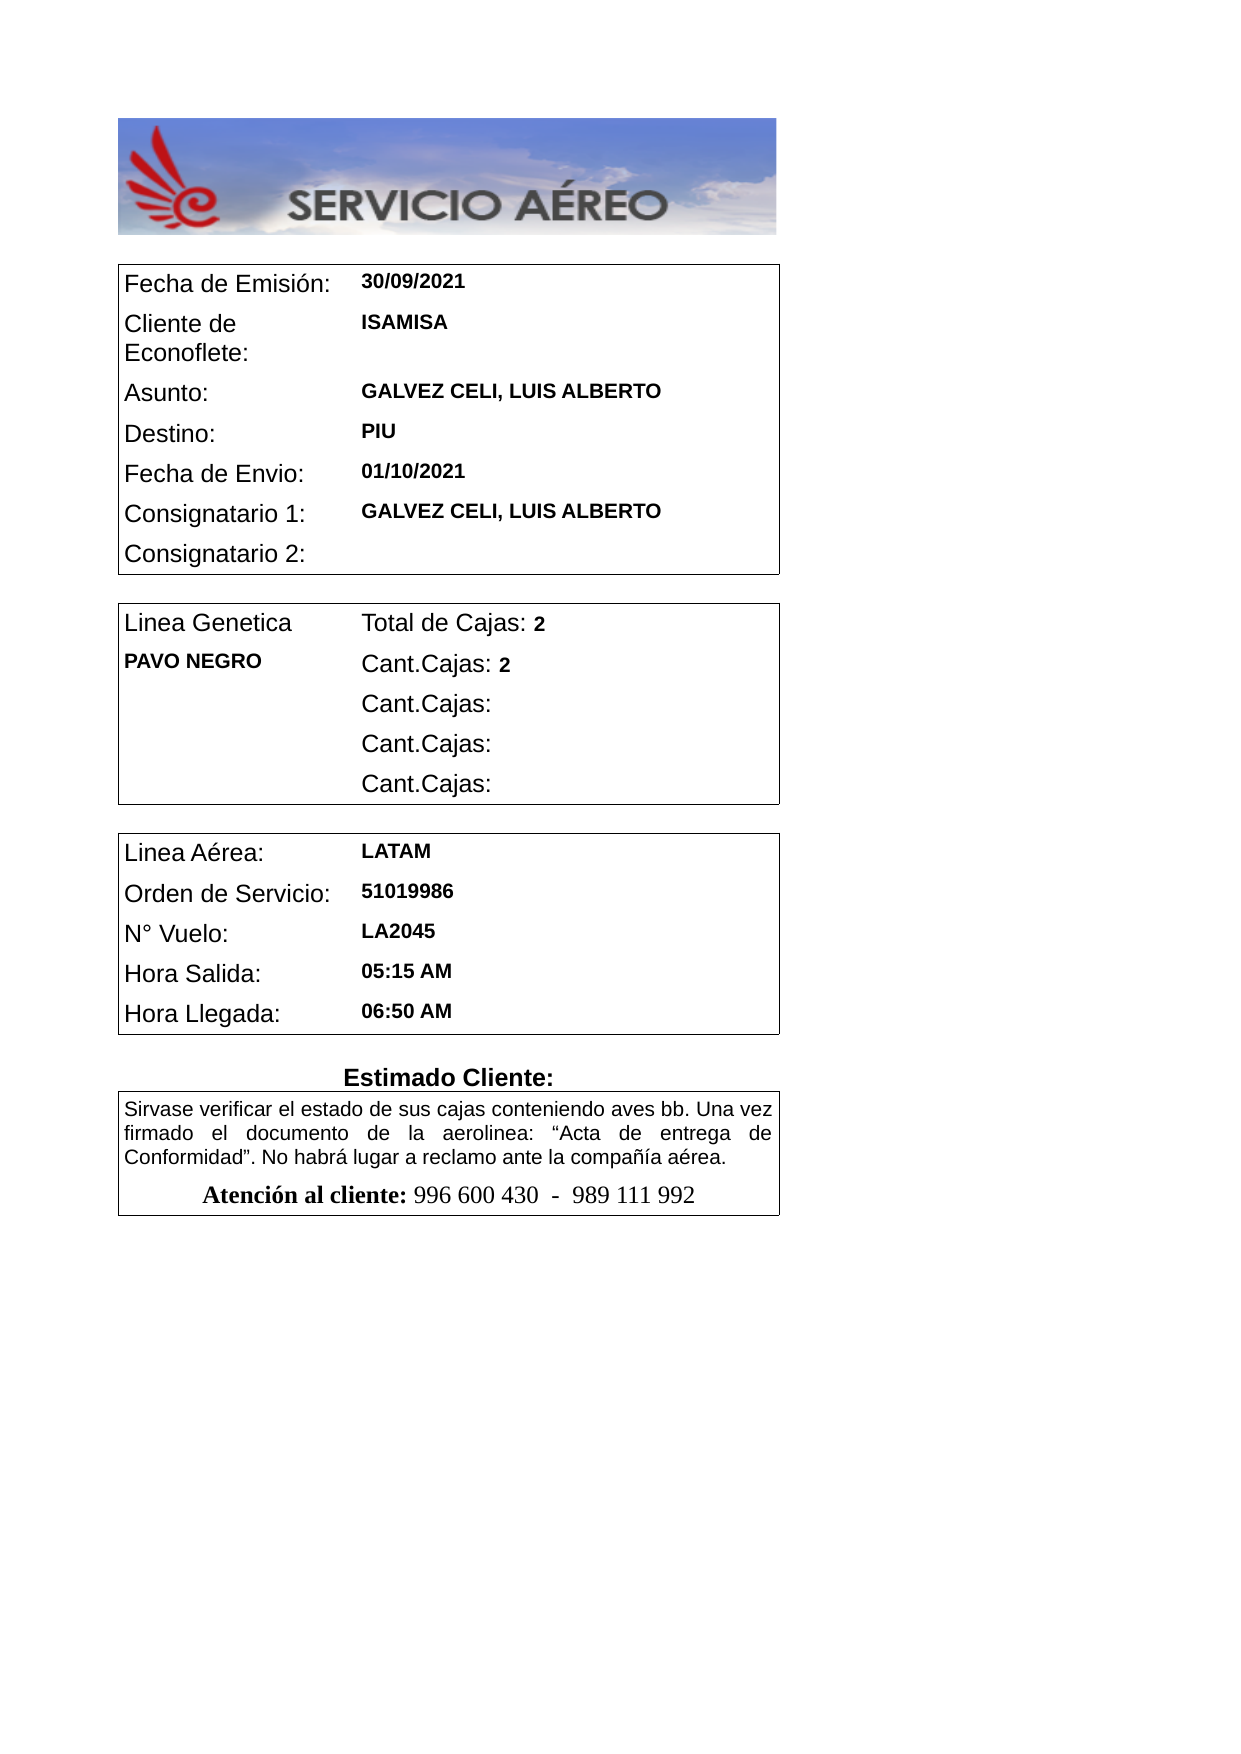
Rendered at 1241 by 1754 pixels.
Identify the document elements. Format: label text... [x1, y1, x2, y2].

table_cell Linea Aérea: [119, 834, 356, 873]
picture [118, 118, 777, 235]
table_cell PAVO NEGRO [119, 643, 356, 683]
table_cell Hora Salida: [119, 953, 356, 993]
table_cell GALVEZ CELI, LUIS ALBERTO [356, 373, 779, 413]
table_cell Cant.Cajas: [356, 764, 779, 804]
table_cell [119, 764, 356, 804]
table_cell 01/10/2021 [356, 453, 779, 493]
table_cell Consignatario 2: [119, 534, 356, 574]
table_cell Hora Llegada: [119, 994, 356, 1034]
table_cell [356, 805, 779, 833]
table_cell GALVEZ CELI, LUIS ALBERTO [356, 493, 779, 533]
table_cell Fecha de Envio: [119, 453, 356, 493]
table_cell [118, 805, 356, 833]
table_cell Sirvase verificar el estado de sus cajas conteniendo aves bb. Una vez firmado el documento de la aerolinea: “Acta de entrega de Conformidad”. No habrá lugar a reclamo ante la compañía aérea. [119, 1092, 779, 1175]
table_cell Asunto: [119, 373, 356, 413]
table_cell ISAMISA [356, 304, 779, 373]
table_cell Linea Genetica [119, 604, 356, 643]
table_cell Cant.Cajas: [356, 723, 779, 763]
table_cell 05:15 AM [356, 953, 779, 993]
table_cell [119, 723, 356, 763]
table_cell Destino: [119, 413, 356, 453]
table_cell [118, 575, 356, 603]
table_header Fecha de Emisión: [119, 265, 356, 304]
table_cell Estimado Cliente: [118, 1035, 779, 1091]
table_header 30/09/2021 [356, 265, 779, 304]
table_cell Cliente de Econoflete: [119, 304, 356, 373]
table_cell Cant.Cajas: 2 [356, 643, 779, 683]
table_cell 51019986 [356, 873, 779, 913]
table_cell Total de Cajas: 2 [356, 604, 779, 643]
table_cell PIU [356, 413, 779, 453]
table_cell 06:50 AM [356, 994, 779, 1034]
table_cell Cant.Cajas: [356, 683, 779, 723]
table_cell LATAM [356, 834, 779, 873]
table_cell Atención al cliente: 996 600 430 - 989 111 992 [119, 1175, 779, 1215]
table_cell Orden de Servicio: [119, 873, 356, 913]
table_cell [356, 534, 779, 574]
table_cell Consignatario 1: [119, 493, 356, 533]
table_cell N° Vuelo: [119, 913, 356, 953]
table_cell [356, 575, 779, 603]
table_cell [119, 683, 356, 723]
table_cell LA2045 [356, 913, 779, 953]
